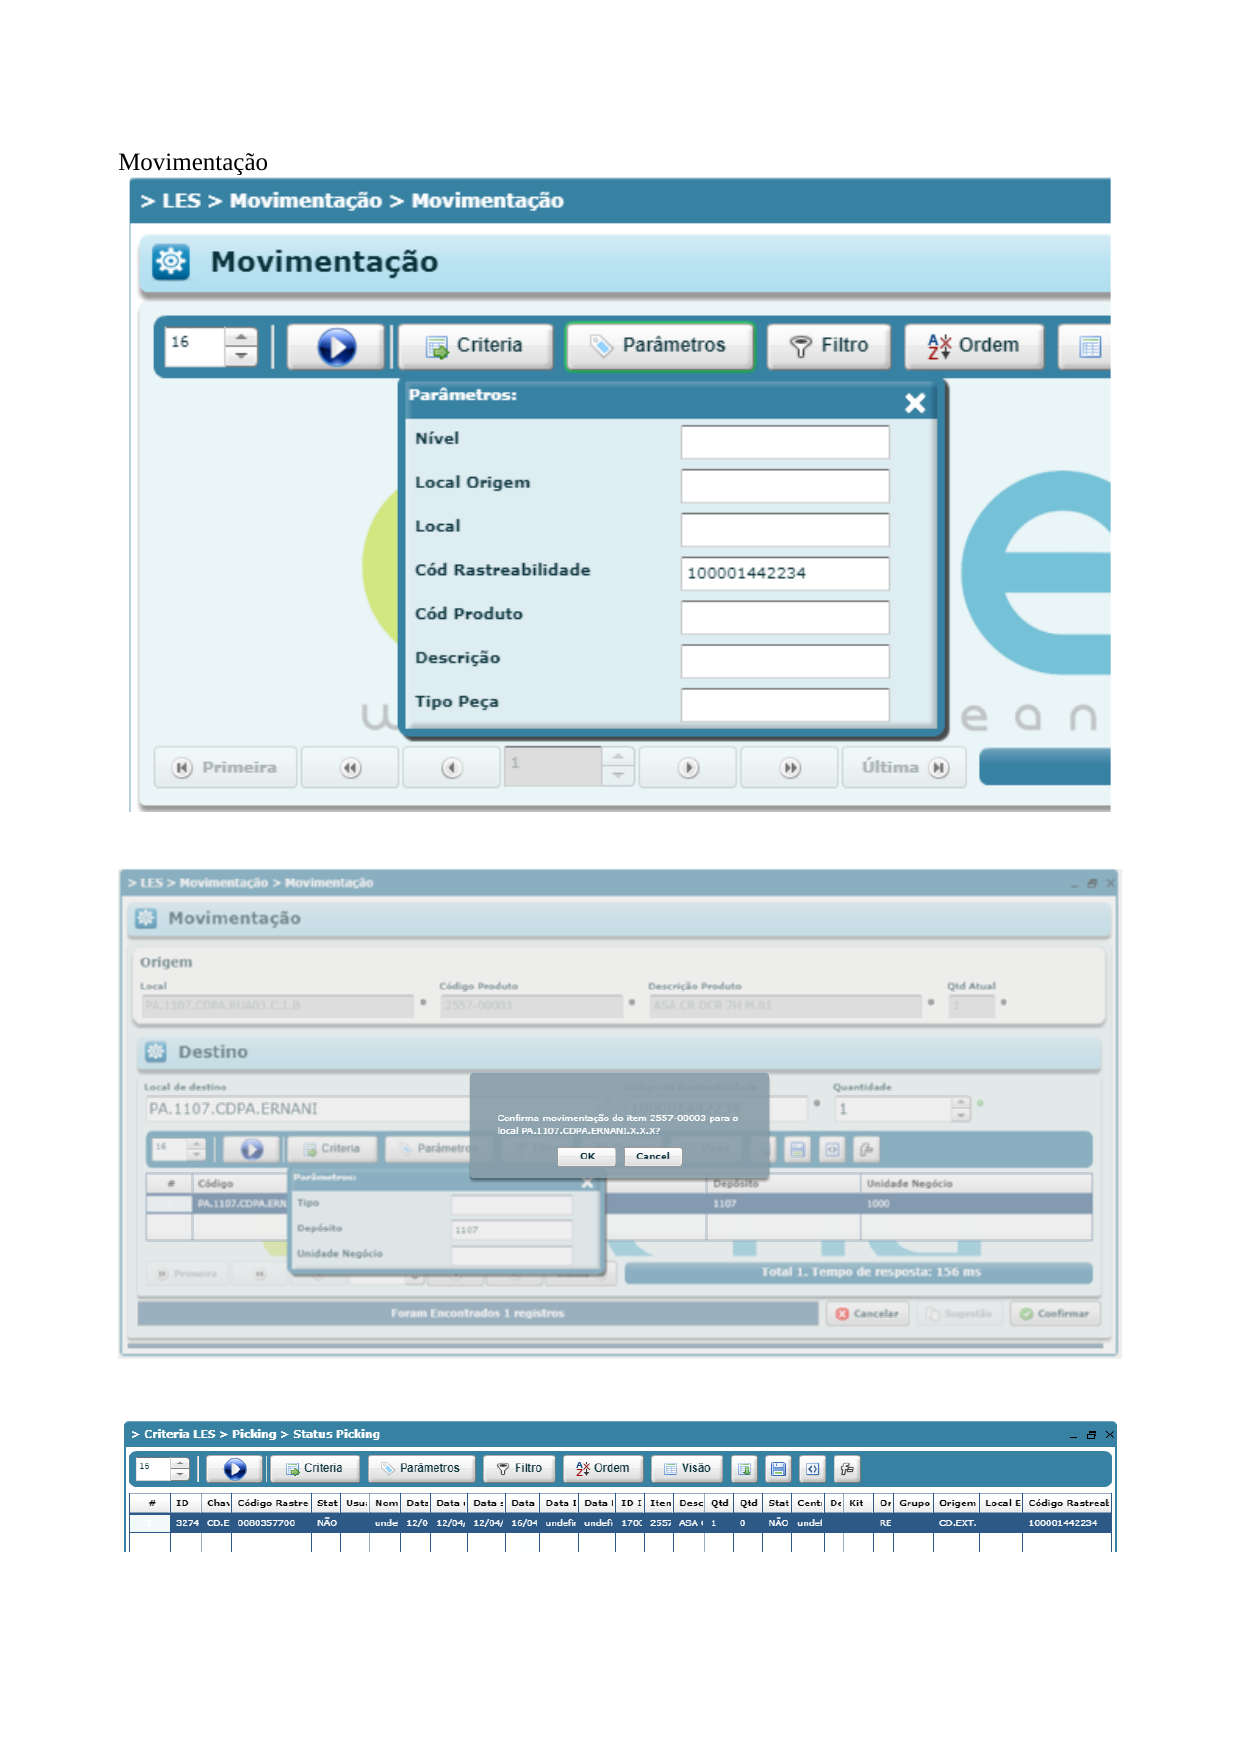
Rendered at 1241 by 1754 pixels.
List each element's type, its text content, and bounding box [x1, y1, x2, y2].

picture [118, 1415, 1123, 1552]
picture [129, 175, 1111, 812]
text Movimentação [118, 147, 1122, 176]
picture [118, 869, 1123, 1359]
